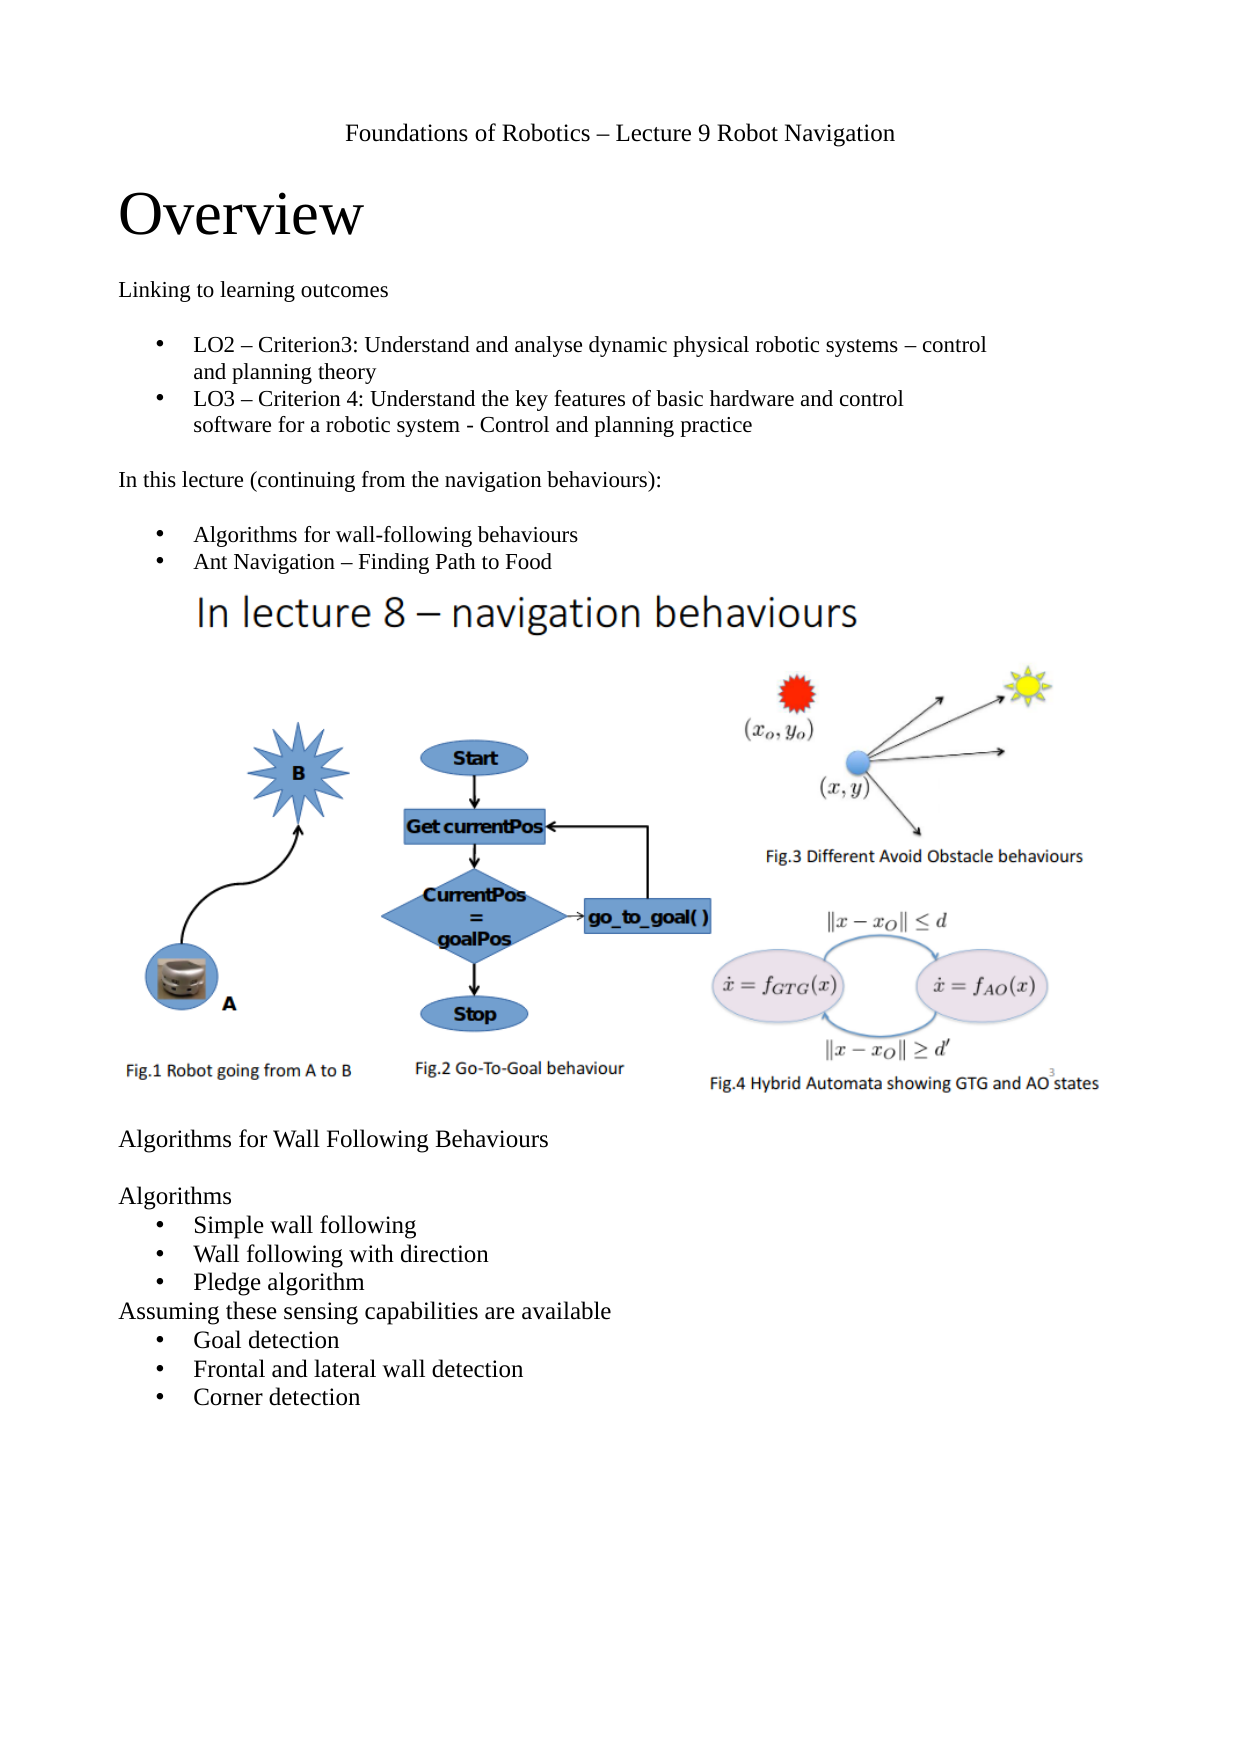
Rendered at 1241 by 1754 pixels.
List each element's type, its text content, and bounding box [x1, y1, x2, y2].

text Foundations of Robotics – Lecture 9 Robot Navigation [118, 118, 1122, 147]
list Algorithms for wall-following behaviours [156, 522, 1122, 548]
picture [118, 575, 1123, 1095]
list LO3 – Criterion 4: Understand the key features of basic hardware and control [156, 384, 1122, 411]
list LO2 – Criterion3: Understand and analyse dynamic physical robotic systems – control and planning theory [156, 331, 1122, 384]
list Ant Navigation – Finding Path to Food [156, 548, 1122, 575]
text Algorithms for Wall Following Behaviours [118, 1124, 1122, 1152]
list Pledge algorithm [156, 1267, 1122, 1296]
list Corner detection [156, 1382, 1122, 1411]
list software for a robotic system - Control and planning practice [156, 411, 1122, 466]
text Assuming these sensing capabilities are available [118, 1296, 1122, 1325]
list Wall following with direction [156, 1239, 1122, 1267]
list Frontal and lateral wall detection [156, 1354, 1122, 1382]
list Simple wall following [156, 1210, 1122, 1239]
text Algorithms [118, 1181, 1122, 1210]
text Linking to learning outcomes [118, 276, 1122, 303]
text In this lecture (continuing from the navigation behaviours): [118, 466, 1122, 522]
list Goal detection [156, 1325, 1122, 1354]
text Overview [118, 176, 1122, 276]
